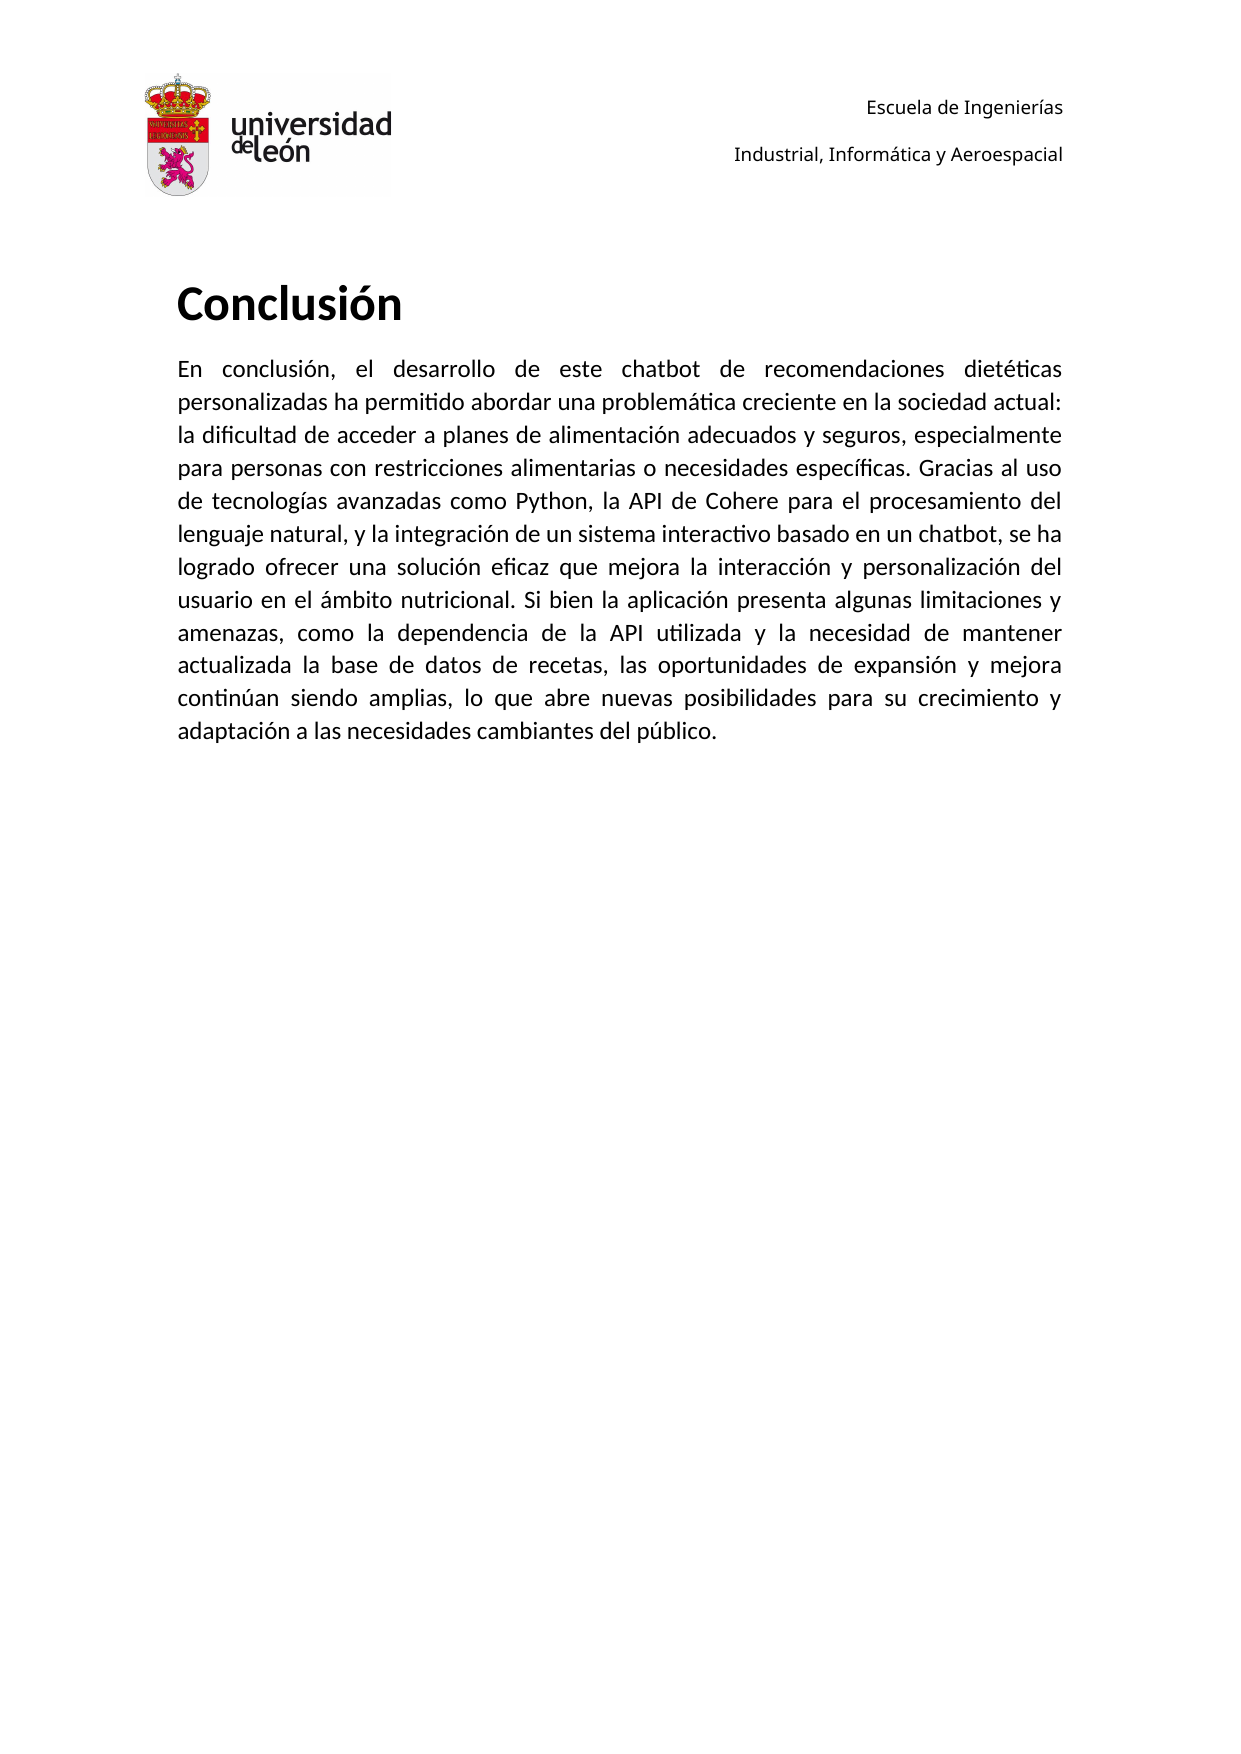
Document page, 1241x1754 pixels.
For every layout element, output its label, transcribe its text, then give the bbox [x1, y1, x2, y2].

picture [144, 73, 392, 197]
text En conclusión, el desarrollo de este chatbot de recomendaciones dietéticas personalizadas ha permitido abordar una problemática creciente en la sociedad actual: la dificultad de acceder a planes de alimentación adecuados y seguros, especialmente para personas con restricciones alimentarias o necesidades específicas. Gracias al uso de tecnologías avanzadas como Python, la API de Cohere para el procesamiento del lenguaje natural, y la integración de un sistema interactivo basado en un chatbot, se ha logrado ofrecer una solución eficaz que mejora la interacción y personalización del usuario en el ámbito nutricional. Si bien la aplicación presenta algunas limitaciones y amenazas, como la dependencia de la API utilizada y la necesidad de mantener actualizada la base de datos de recetas, las oportunidades de expansión y mejora continúan siendo amplias, lo que abre nuevas posibilidades para su crecimiento y adaptación a las necesidades cambiantes del público. [177, 353, 1063, 746]
subtitle Conclusión [177, 272, 1063, 333]
